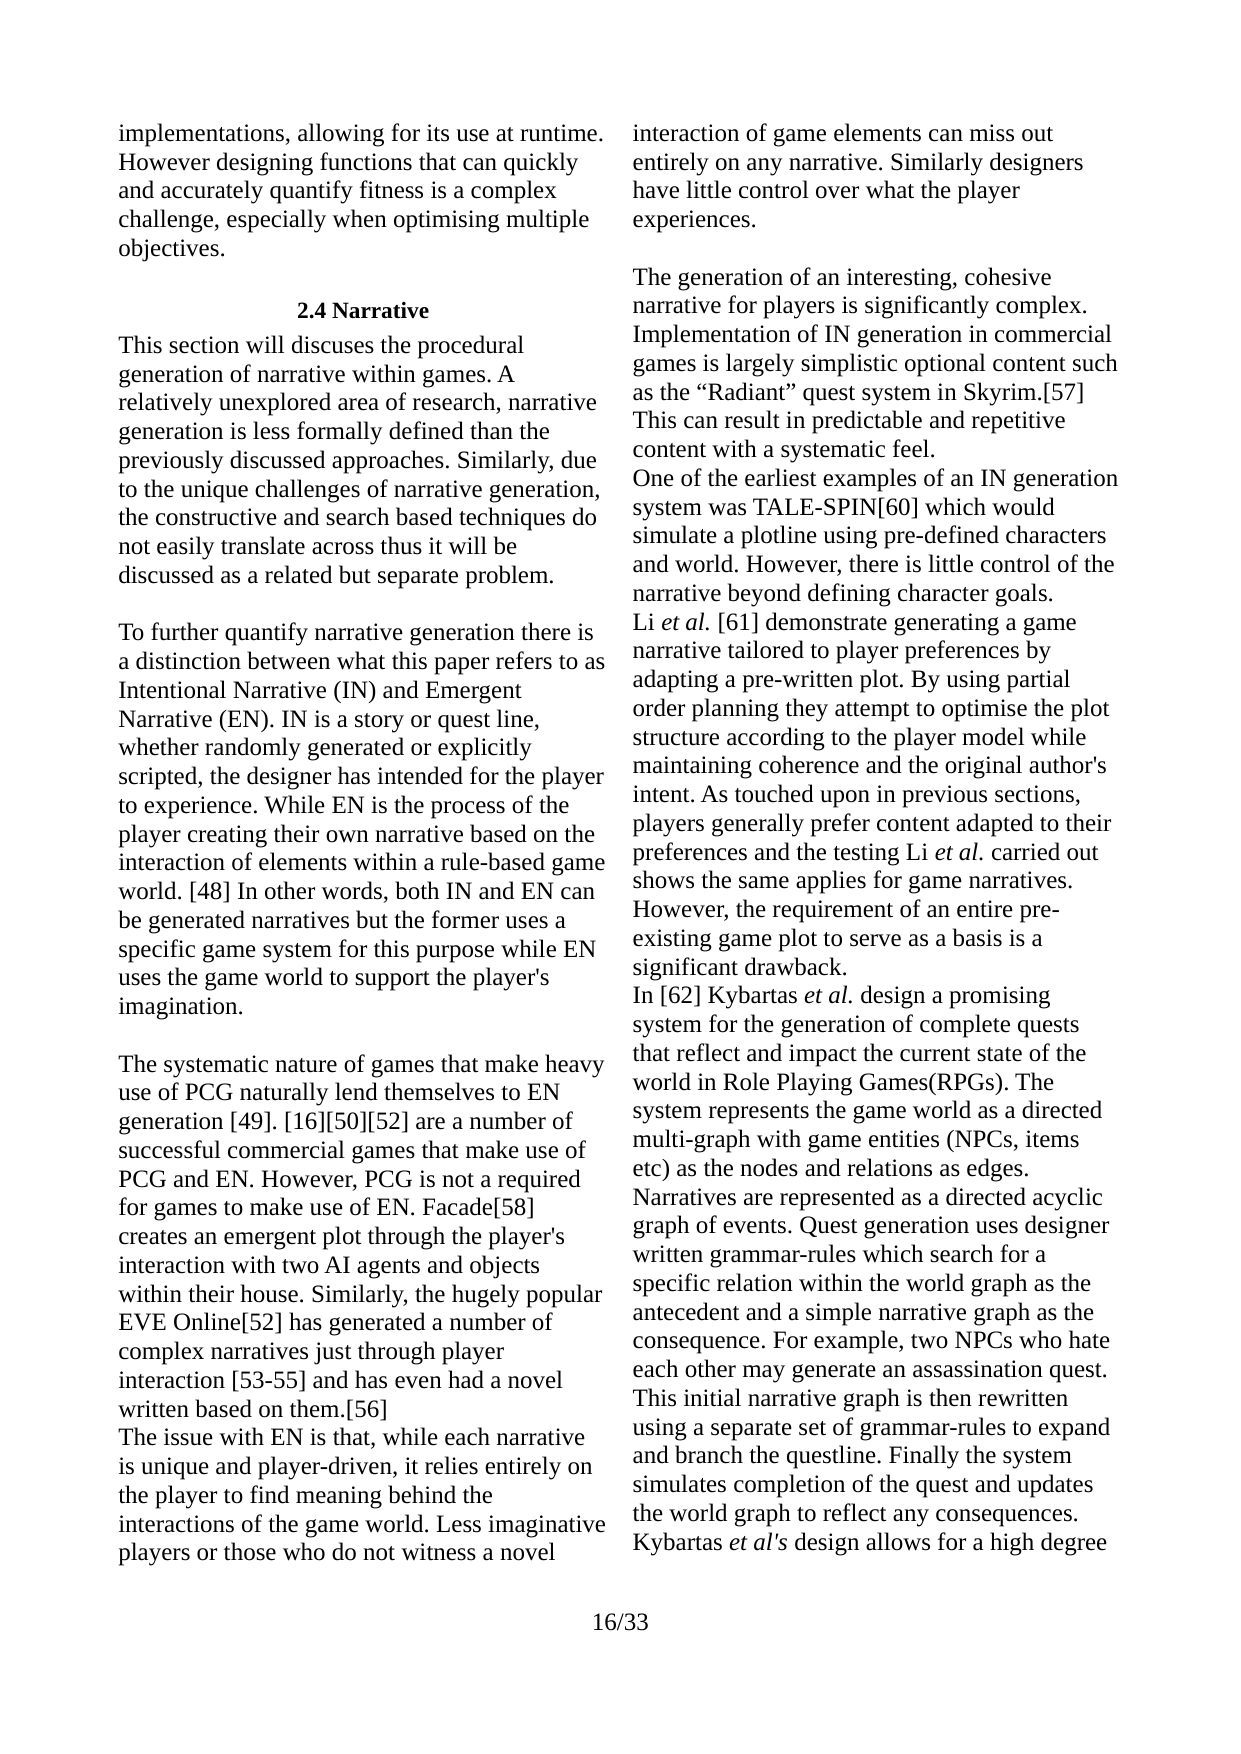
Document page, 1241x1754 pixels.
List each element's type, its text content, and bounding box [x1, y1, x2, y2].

text The issue with EN is that, while each narrative is unique and player-driven, it relies entirely on the player to find meaning behind the interactions of the game world. Less imaginative players or those who do not witness a novel [118, 1422, 608, 1566]
text implementations, allowing for its use at runtime. However designing functions that can quickly and accurately quantify fitness is a complex challenge, especially when optimising multiple objectives. [118, 118, 608, 262]
text Li et al. [61] demonstrate generating a game narrative tailored to player preferences by adapting a pre-written plot. By using partial order planning they attempt to optimise the plot structure according to the player model while maintaining coherence and the original author's intent. As touched upon in previous sections, players generally prefer content adapted to their preferences and the testing Li et al. carried out shows the same applies for game narratives. However, the requirement of an entire pre-existing game plot to serve as a basis is a significant drawback. [632, 607, 1122, 981]
text The generation of an interesting, cohesive narrative for players is significantly complex. Implementation of IN generation in commercial games is largely simplistic optional content such as the “Radiant” quest system in Skyrim.[57] This can result in predictable and repetitive content with a systematic feel. [632, 262, 1122, 463]
text To further quantify narrative generation there is a distinction between what this paper refers to as Intentional Narrative (IN) and Emergent Narrative (EN). IN is a story or quest line, whether randomly generated or explicitly scripted, the designer has intended for the player to experience. While EN is the process of the player creating their own narrative based on the interaction of elements within a rule-based game world. [48] In other words, both IN and EN can be generated narratives but the former uses a specific game system for this purpose while EN uses the game world to support the player's imagination. [118, 617, 608, 1020]
subtitle 2.4 Narrative [118, 297, 608, 324]
text The systematic nature of games that make heavy use of PCG naturally lend themselves to EN generation [49]. [16][50][52] are a number of successful commercial games that make use of PCG and EN. However, PCG is not a required for games to make use of EN. Facade[58] creates an emergent plot through the player's interaction with two AI agents and objects within their house. Similarly, the hugely popular EVE Online[52] has generated a number of complex narratives just through player interaction [53-55] and has even had a novel written based on them.[56] [118, 1049, 608, 1422]
text In [62] Kybartas et al. design a promising system for the generation of complete quests that reflect and impact the current state of the world in Role Playing Games(RPGs). The system represents the game world as a directed multi-graph with game entities (NPCs, items etc) as the nodes and relations as edges. Narratives are represented as a directed acyclic graph of events. Quest generation uses designer written grammar-rules which search for a specific relation within the world graph as the antecedent and a simple narrative graph as the consequence. For example, two NPCs who hate each other may generate an assassination quest. This initial narrative graph is then rewritten using a separate set of grammar-rules to expand and branch the questline. Finally the system simulates completion of the quest and updates the world graph to reflect any consequences. Kybartas et al's design allows for a high degree [632, 981, 1122, 1556]
text interaction of game elements can miss out entirely on any narrative. Similarly designers have little control over what the player experiences. [632, 118, 1122, 233]
text This section will discuses the procedural generation of narrative within games. A relatively unexplored area of research, narrative generation is less formally defined than the previously discussed approaches. Similarly, due to the unique challenges of narrative generation, the constructive and search based techniques do not easily translate across thus it will be discussed as a related but separate problem. [118, 330, 608, 589]
text One of the earliest examples of an IN generation system was TALE-SPIN[60] which would simulate a plotline using pre-defined characters and world. However, there is little control of the narrative beyond defining character goals. [632, 463, 1122, 607]
